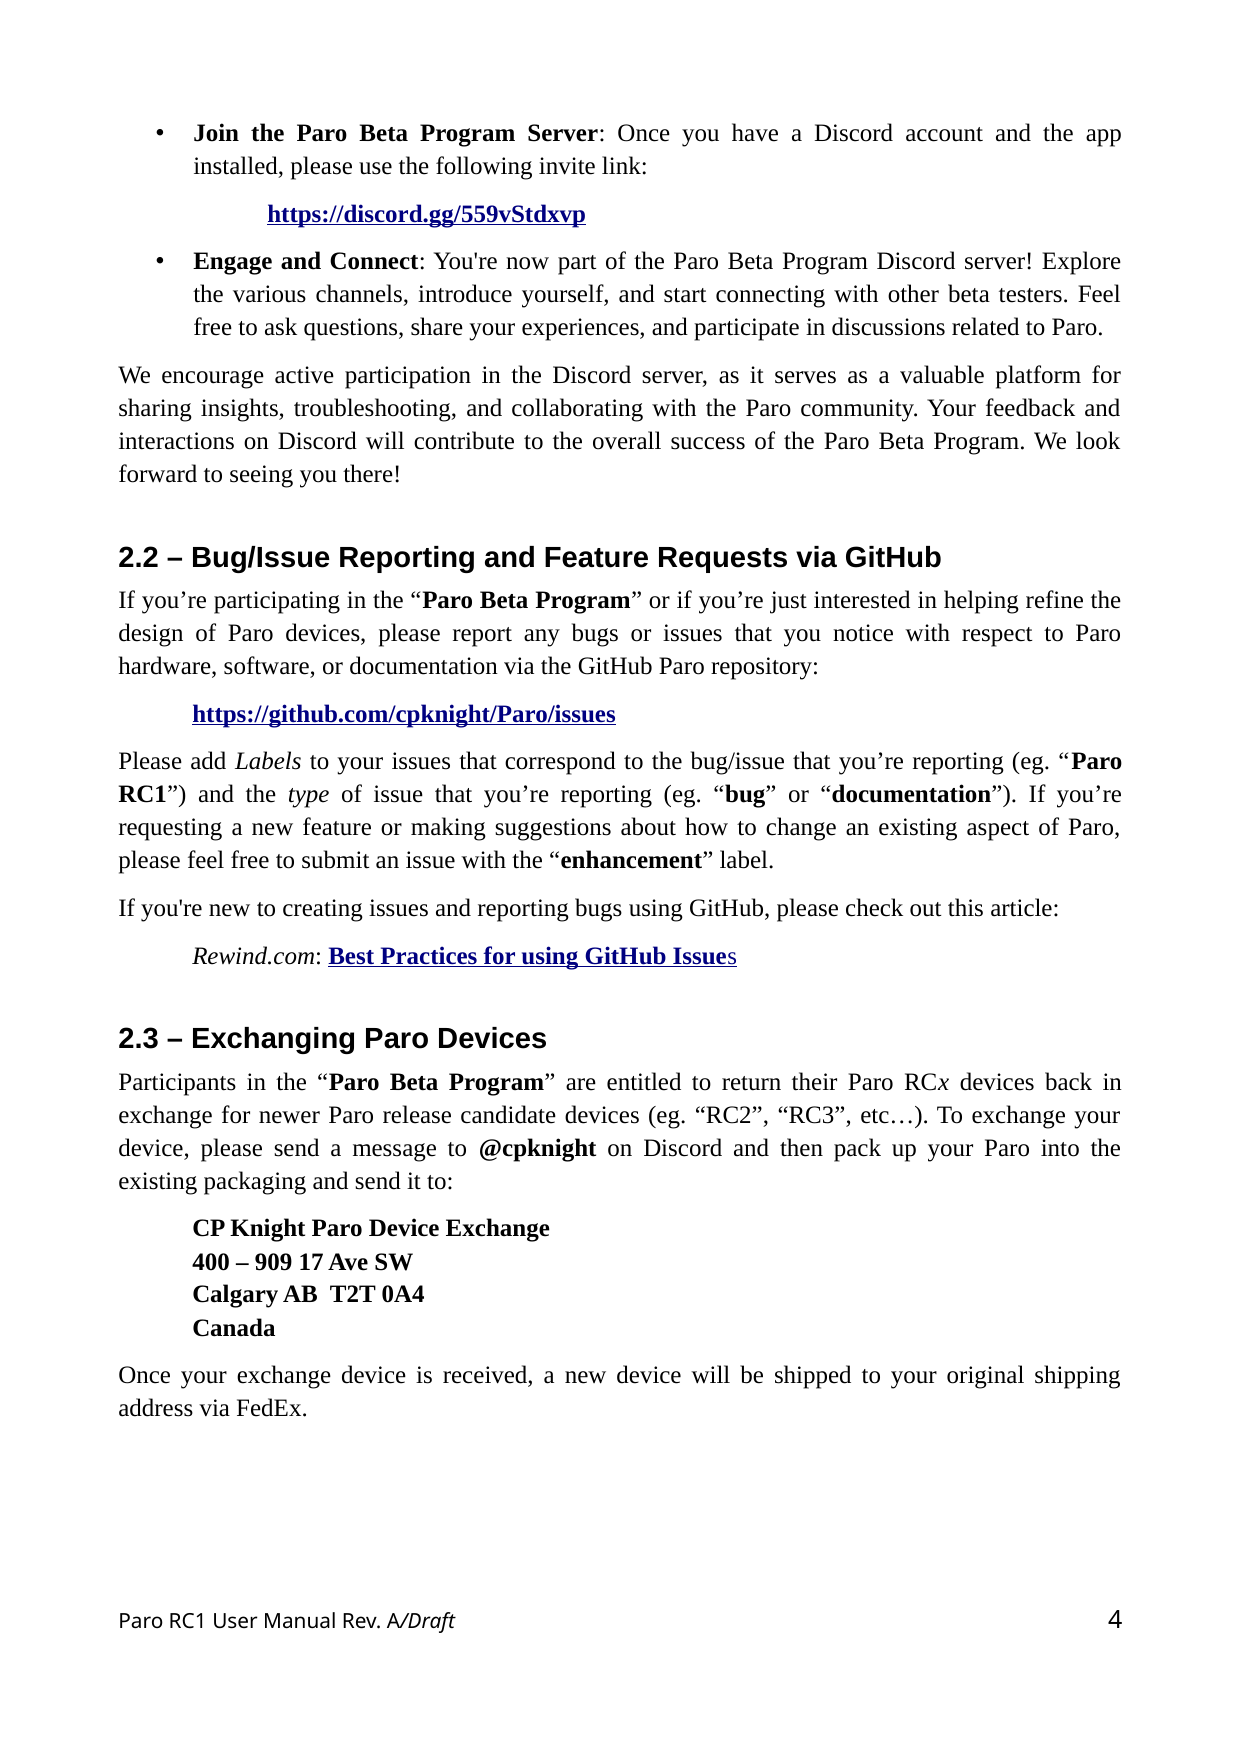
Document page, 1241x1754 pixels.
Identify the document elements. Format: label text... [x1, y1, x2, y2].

text Once your exchange device is received, a new device will be shipped to your original shipping address via FedEx. [118, 1360, 1122, 1422]
text https://github.com/cpknight/Paro/issues [118, 699, 1122, 728]
text If you're new to creating issues and reporting bugs using GitHub, please check out this article: [118, 893, 1122, 922]
text Rewind.com: Best Practices for using GitHub Issues [118, 941, 1122, 969]
text If you’re participating in the “Paro Beta Program” or if you’re just interested in helping refine the design of Paro devices, please report any bugs or issues that you notice with respect to Paro hardware, software, or documentation via the GitHub Paro repository: [118, 585, 1122, 680]
text Please add Labels to your issues that correspond to the bug/issue that you’re reporting (eg. “Paro RC1”) and the type of issue that you’re reporting (eg. “bug” or “documentation”). If you’re requesting a new feature or making suggestions about how to change an existing aspect of Paro, please feel free to submit an issue with the “enhancement” label. [118, 746, 1122, 874]
text CP Knight Paro Device Exchange 400 – 909 17 Ave SW Calgary AB T2T 0A4 Canada [118, 1213, 1122, 1341]
subtitle 2.2 – Bug/Issue Reporting and Feature Requests via GitHub [118, 540, 1122, 573]
subtitle 2.3 – Exchanging Paro Devices [118, 1021, 1122, 1055]
text We encourage active participation in the Discord server, as it serves as a valuable platform for sharing insights, troubleshooting, and collaborating with the Paro community. Your feedback and interactions on Discord will contribute to the overall success of the Paro Beta Program. We look forward to seeing you there! [118, 360, 1122, 488]
text Participants in the “Paro Beta Program” are entitled to return their Paro RCx devices back in exchange for newer Paro release candidate devices (eg. “RC2”, “RC3”, etc…). To exchange your device, please send a message to @cpknight on Discord and then pack up your Paro into the existing packaging and send it to: [118, 1067, 1122, 1195]
list Join the Paro Beta Program Server: Once you have a Discord account and the app installed, please use the following invite link: [156, 118, 1122, 180]
list Engage and Connect: You're now part of the Paro Beta Program Discord server! Explore the various channels, introduce yourself, and start connecting with other beta testers. Feel free to ask questions, share your experiences, and participate in discussions related to Paro. [156, 246, 1122, 341]
list https://discord.gg/559vStdxvp [156, 199, 1122, 227]
